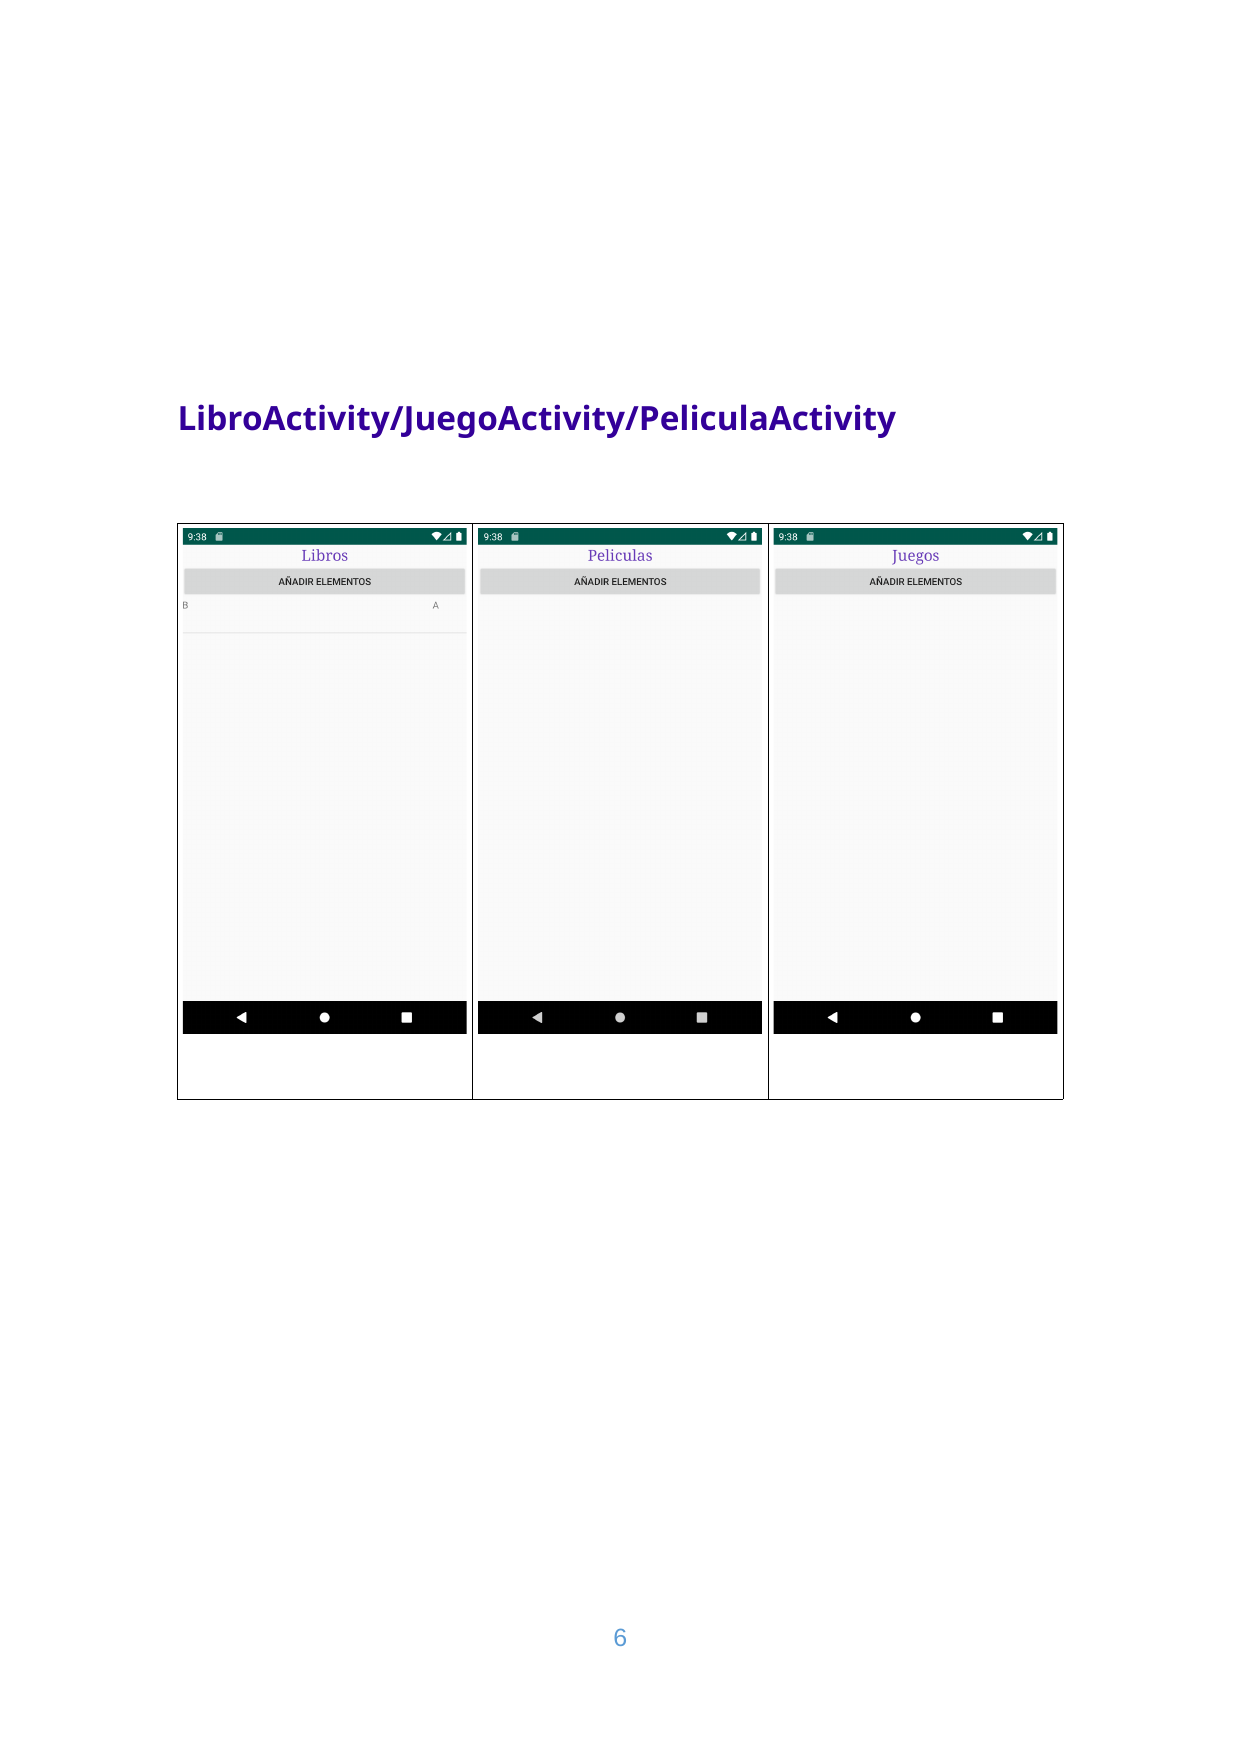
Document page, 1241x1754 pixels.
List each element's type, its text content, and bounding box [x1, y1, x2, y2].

table_header [473, 524, 768, 1099]
picture [182, 528, 467, 1034]
table_header [178, 524, 472, 1099]
table_header [769, 524, 1063, 1099]
picture [773, 528, 1058, 1034]
picture [478, 528, 762, 1034]
subtitle LibroActivity/JuegoActivity/PeliculaActivity [177, 395, 1063, 441]
